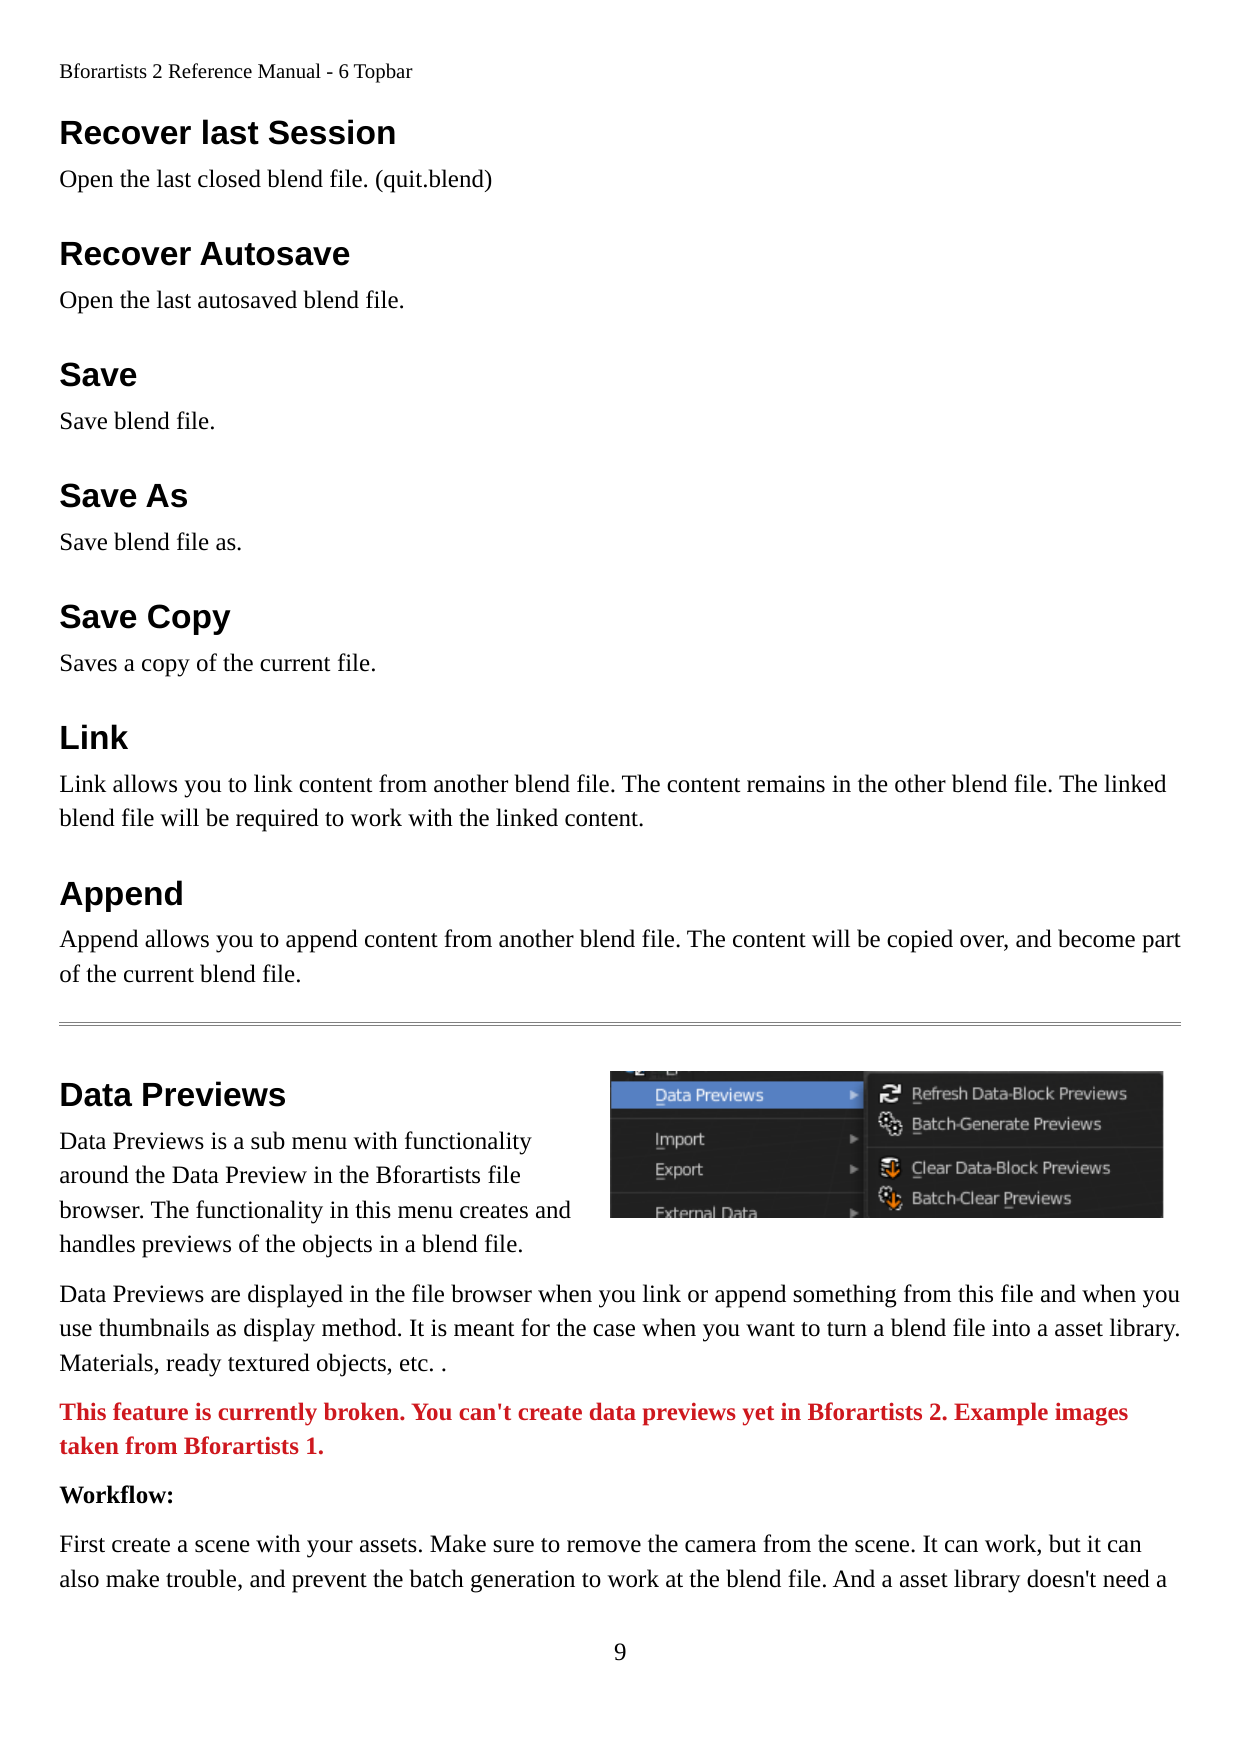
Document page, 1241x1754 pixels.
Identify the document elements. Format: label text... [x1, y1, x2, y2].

subtitle Link [59, 718, 1181, 756]
picture [610, 1071, 1164, 1218]
text Saves a copy of the current file. [59, 648, 1181, 677]
text Save blend file as. [59, 527, 1181, 556]
text First create a scene with your assets. Make sure to remove the camera from the scene. It can work, but it can also make trouble, and prevent the batch generation to work at the blend file. And a asset library doesn't need a [59, 1529, 1181, 1592]
text Data Previews are displayed in the file browser when you link or append something from this file and when you use thumbnails as display method. It is meant for the case when you want to turn a blend file into a asset library. Materials, ready textured objects, etc. . [59, 1279, 1181, 1376]
text Link allows you to link content from another blend file. The content remains in the other blend file. The linked blend file will be required to work with the linked content. [59, 769, 1181, 832]
text Workflow: [59, 1480, 1181, 1509]
text Data Previews is a sub menu with functionality around the Data Preview in the Bforartists file browser. The functionality in this menu creates and handles previews of the objects in a blend file. [59, 1126, 1181, 1258]
subtitle Save As [59, 476, 1181, 514]
subtitle Append [59, 873, 1181, 912]
subtitle Recover last Session [59, 113, 1181, 151]
subtitle Data Previews [59, 1075, 610, 1114]
subtitle Save Copy [59, 597, 1181, 635]
subtitle [1164, 1075, 1181, 1114]
subtitle Recover Autosave [59, 234, 1181, 272]
text Save blend file. [59, 406, 1181, 434]
text Append allows you to append content from another blend file. The content will be copied over, and become part of the current blend file. [59, 924, 1181, 988]
text Open the last autosaved blend file. [59, 285, 1181, 313]
text Open the last closed blend file. (quit.blend) [59, 164, 1181, 192]
text This feature is currently broken. You can't create data previews yet in Bforartists 2. Example images taken from Bforartists 1. [59, 1397, 1181, 1460]
subtitle Save [59, 355, 1181, 393]
